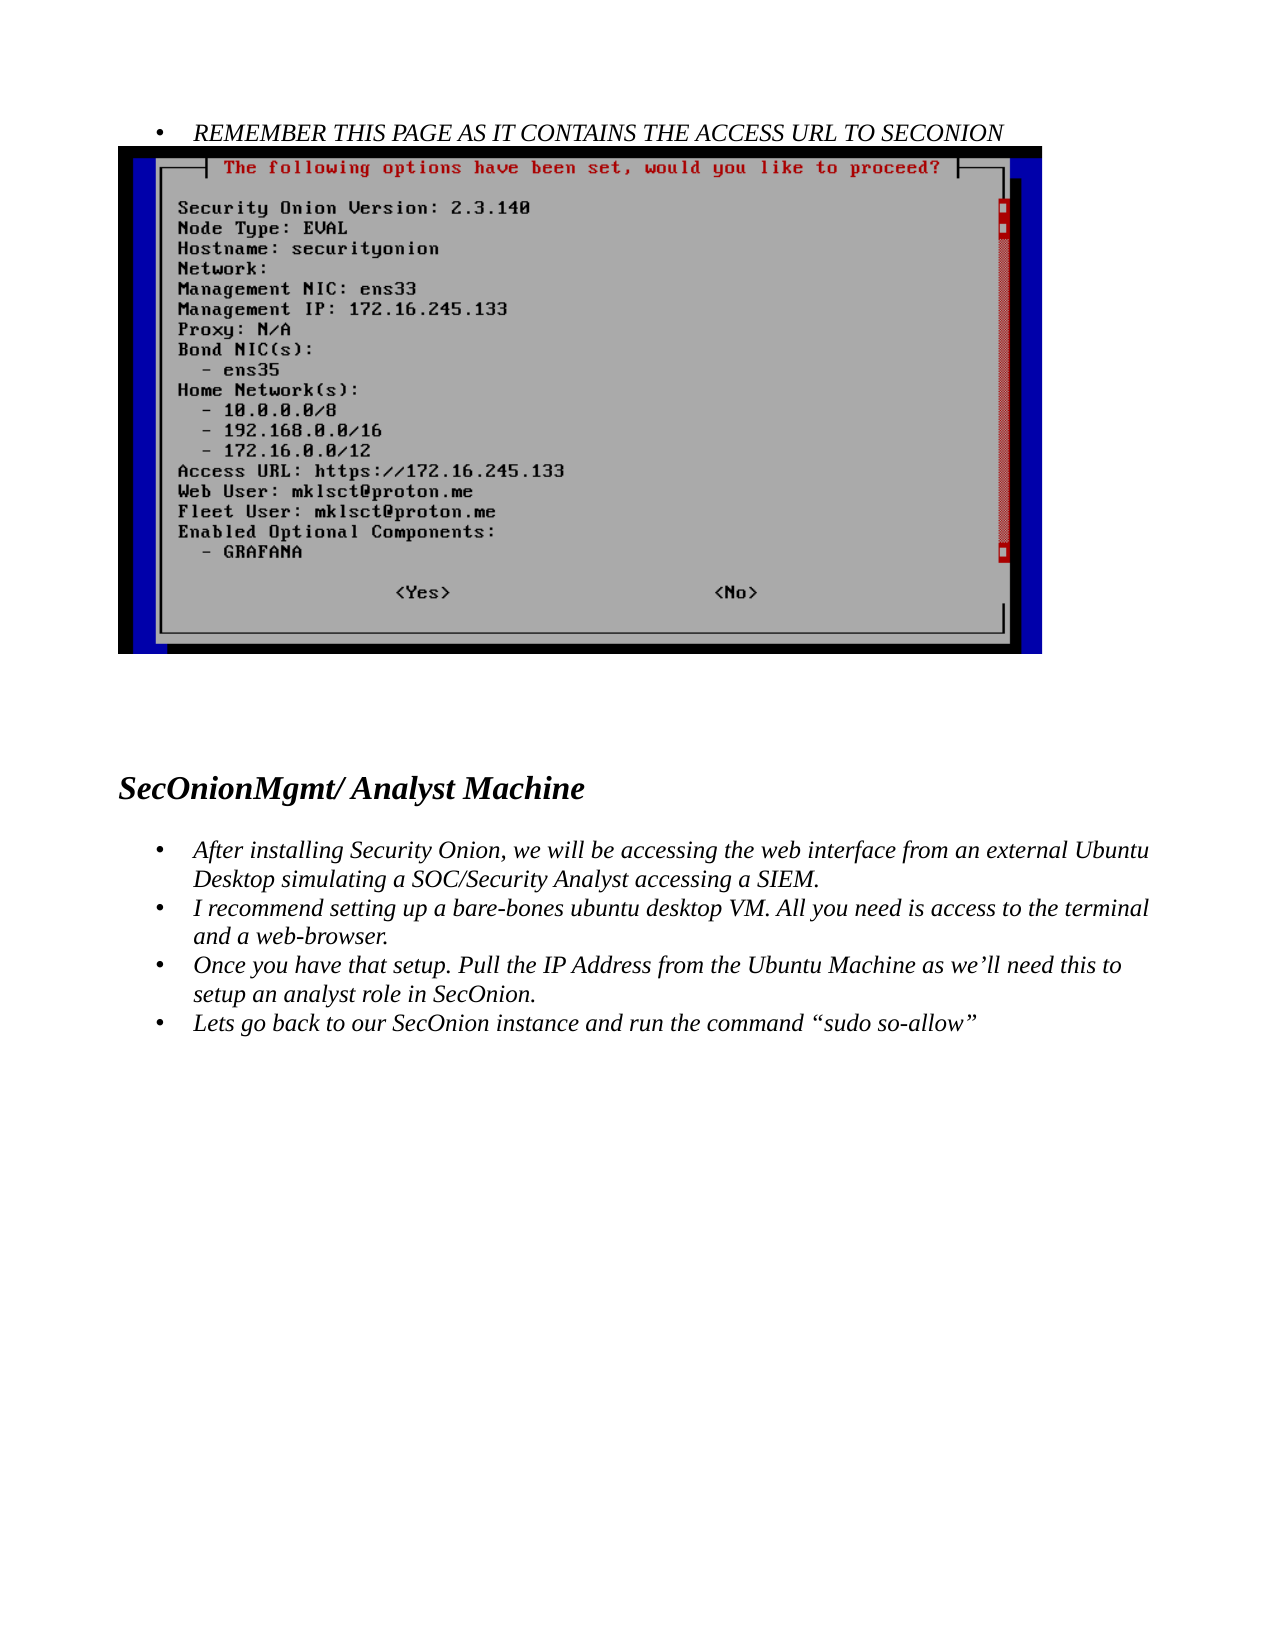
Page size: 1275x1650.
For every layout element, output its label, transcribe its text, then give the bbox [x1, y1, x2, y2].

picture [118, 146, 1043, 654]
list Once you have that setup. Pull the IP Address from the Ubuntu Machine as we’ll need this to setup an analyst role in SecOnion. [156, 950, 1157, 1008]
list I recommend setting up a bare-bones ubuntu desktop VM. All you need is access to the terminal and a web-browser. [156, 893, 1157, 950]
list After installing Security Onion, we will be accessing the web interface from an external Ubuntu Desktop simulating a SOC/Security Analyst accessing a SIEM. [156, 835, 1157, 893]
text SecOnionMgmt/ Analyst Machine [118, 768, 1157, 806]
list REMEMBER THIS PAGE AS IT CONTAINS THE ACCESS URL TO SECONION [156, 118, 1157, 147]
list Lets go back to our SecOnion instance and run the command “sudo so-allow” [156, 1008, 1157, 1036]
